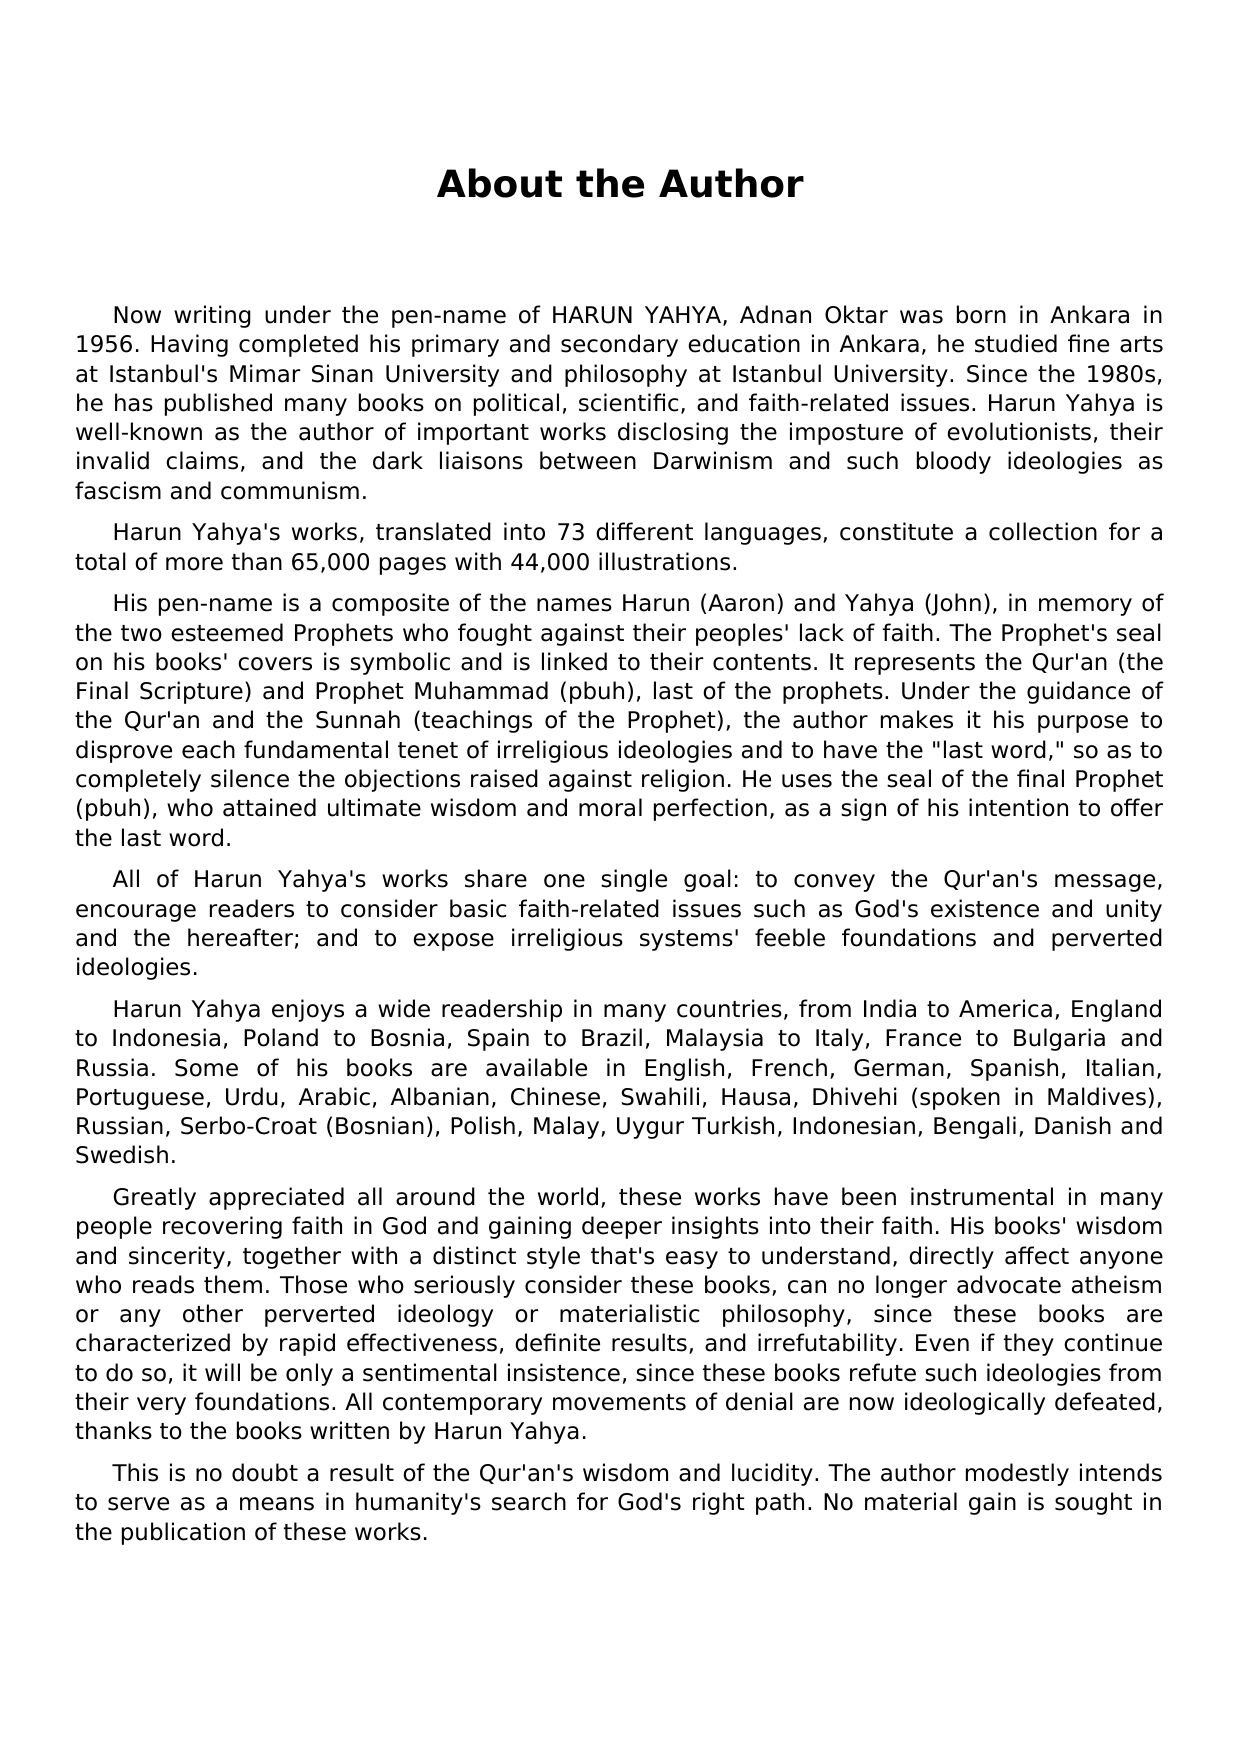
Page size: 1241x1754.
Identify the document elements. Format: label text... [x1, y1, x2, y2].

subtitle About the Author [75, 162, 1165, 206]
text His pen-name is a composite of the names Harun (Aaron) and Yahya (John), in memory of the two esteemed Prophets who fought against their peoples' lack of faith. The Prophet's seal on his books' covers is symbolic and is linked to their contents. It represents the Qur'an (the Final Scripture) and Prophet Muhammad (pbuh), last of the prophets. Under the guidance of the Qur'an and the Sunnah (teachings of the Prophet), the author makes it his purpose to disprove each fundamental tenet of irreligious ideologies and to have the "last word," so as to completely silence the objections raised against religion. He uses the seal of the final Prophet (pbuh), who attained ultimate wisdom and moral perfection, as a sign of his intention to offer the last word. [75, 591, 1165, 851]
text Harun Yahya enjoys a wide readership in many countries, from India to America, England to Indonesia, Poland to Bosnia, Spain to Brazil, Malaysia to Italy, France to Bulgaria and Russia. Some of his books are available in English, French, German, Spanish, Italian, Portuguese, Urdu, Arabic, Albanian, Chinese, Swahili, Hausa, Dhivehi (spoken in Maldives), Russian, Serbo-Croat (Bosnian), Polish, Malay, Uygur Turkish, Indonesian, Bengali, Danish and Swedish. [75, 996, 1165, 1169]
text Greatly appreciated all around the world, these works have been instrumental in many people recovering faith in God and gaining deeper insights into their faith. His books' wisdom and sincerity, together with a distinct style that's easy to understand, directly affect anyone who reads them. Those who seriously consider these books, can no longer advocate atheism or any other perverted ideology or materialistic philosophy, since these books are characterized by rapid effectiveness, definite results, and irrefutability. Even if they continue to do so, it will be only a sentimental insistence, since these books refute such ideologies from their very foundations. All contemporary movements of denial are now ideologically defeated, thanks to the books written by Harun Yahya. [75, 1184, 1165, 1445]
text This is no doubt a result of the Qur'an's wisdom and lucidity. The author modestly intends to serve as a means in humanity's search for God's right path. No material gain is sought in the publication of these works. [75, 1460, 1165, 1545]
text Now writing under the pen-name of HARUN YAHYA, Adnan Oktar was born in Ankara in 1956. Having completed his primary and secondary education in Ankara, he studied fine arts at Istanbul's Mimar Sinan University and philosophy at Istanbul University. Since the 1980s, he has published many books on political, scientific, and faith-related issues. Harun Yahya is well-known as the author of important works disclosing the imposture of evolutionists, their invalid claims, and the dark liaisons between Darwinism and such bloody ideologies as fascism and communism. [75, 302, 1165, 504]
text Harun Yahya's works, translated into 73 different languages, constitute a collection for a total of more than 65,000 pages with 44,000 illustrations. [75, 519, 1165, 576]
text All of Harun Yahya's works share one single goal: to convey the Qur'an's message, encourage readers to consider basic faith-related issues such as God's existence and unity and the hereafter; and to expose irreligious systems' feeble foundations and perverted ideologies. [75, 867, 1165, 981]
